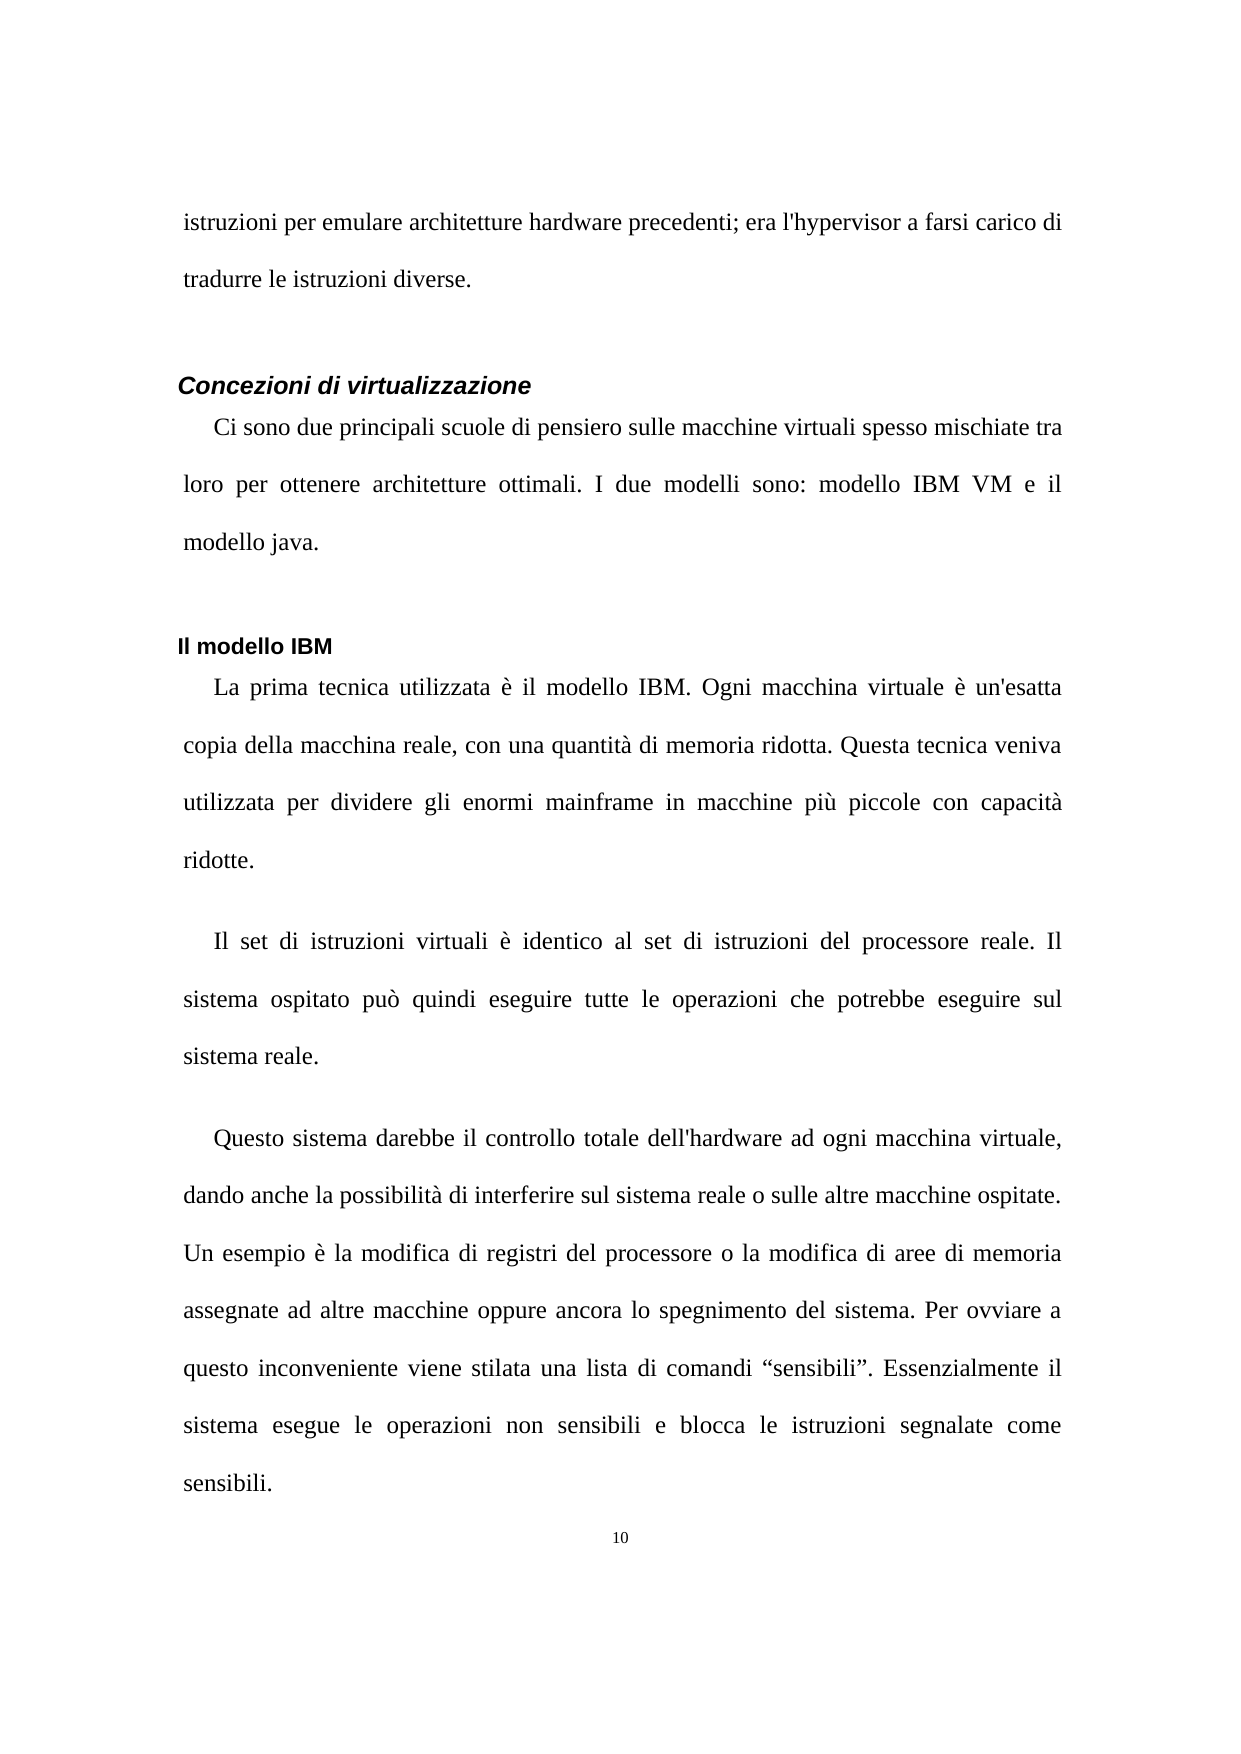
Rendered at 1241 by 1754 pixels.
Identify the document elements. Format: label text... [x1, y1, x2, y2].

text Il set di istruzioni virtuali è identico al set di istruzioni del processore reale. Il sistema ospitato può quindi eseguire tutte le operazioni che potrebbe eseguire sul sistema reale. [183, 926, 1063, 1070]
text La prima tecnica utilizzata è il modello IBM. Ogni macchina virtuale è un'esatta copia della macchina reale, con una quantità di memoria ridotta. Questa tecnica veniva utilizzata per dividere gli enormi mainframe in macchine più piccole con capacità ridotte. [183, 672, 1063, 873]
text Ci sono due principali scuole di pensiero sulle macchine virtuali spesso mischiate tra loro per ottenere architetture ottimali. I due modelli sono: modello IBM VM e il modello java. [183, 412, 1063, 556]
subtitle Concezioni di virtualizzazione [177, 371, 1063, 399]
text istruzioni per emulare architetture hardware precedenti; era l'hypervisor a farsi carico di tradurre le istruzioni diverse. [183, 207, 1063, 293]
subtitle Il modello IBM [177, 633, 1063, 660]
text Questo sistema darebbe il controllo totale dell'hardware ad ogni macchina virtuale, dando anche la possibilità di interferire sul sistema reale o sulle altre macchine ospitate. Un esempio è la modifica di registri del processore o la modifica di aree di memoria assegnate ad altre macchine oppure ancora lo spegnimento del sistema. Per ovviare a questo inconveniente viene stilata una lista di comandi “sensibili”. Essenzialmente il sistema esegue le operazioni non sensibili e blocca le istruzioni segnalate come sensibili. [183, 1123, 1063, 1496]
